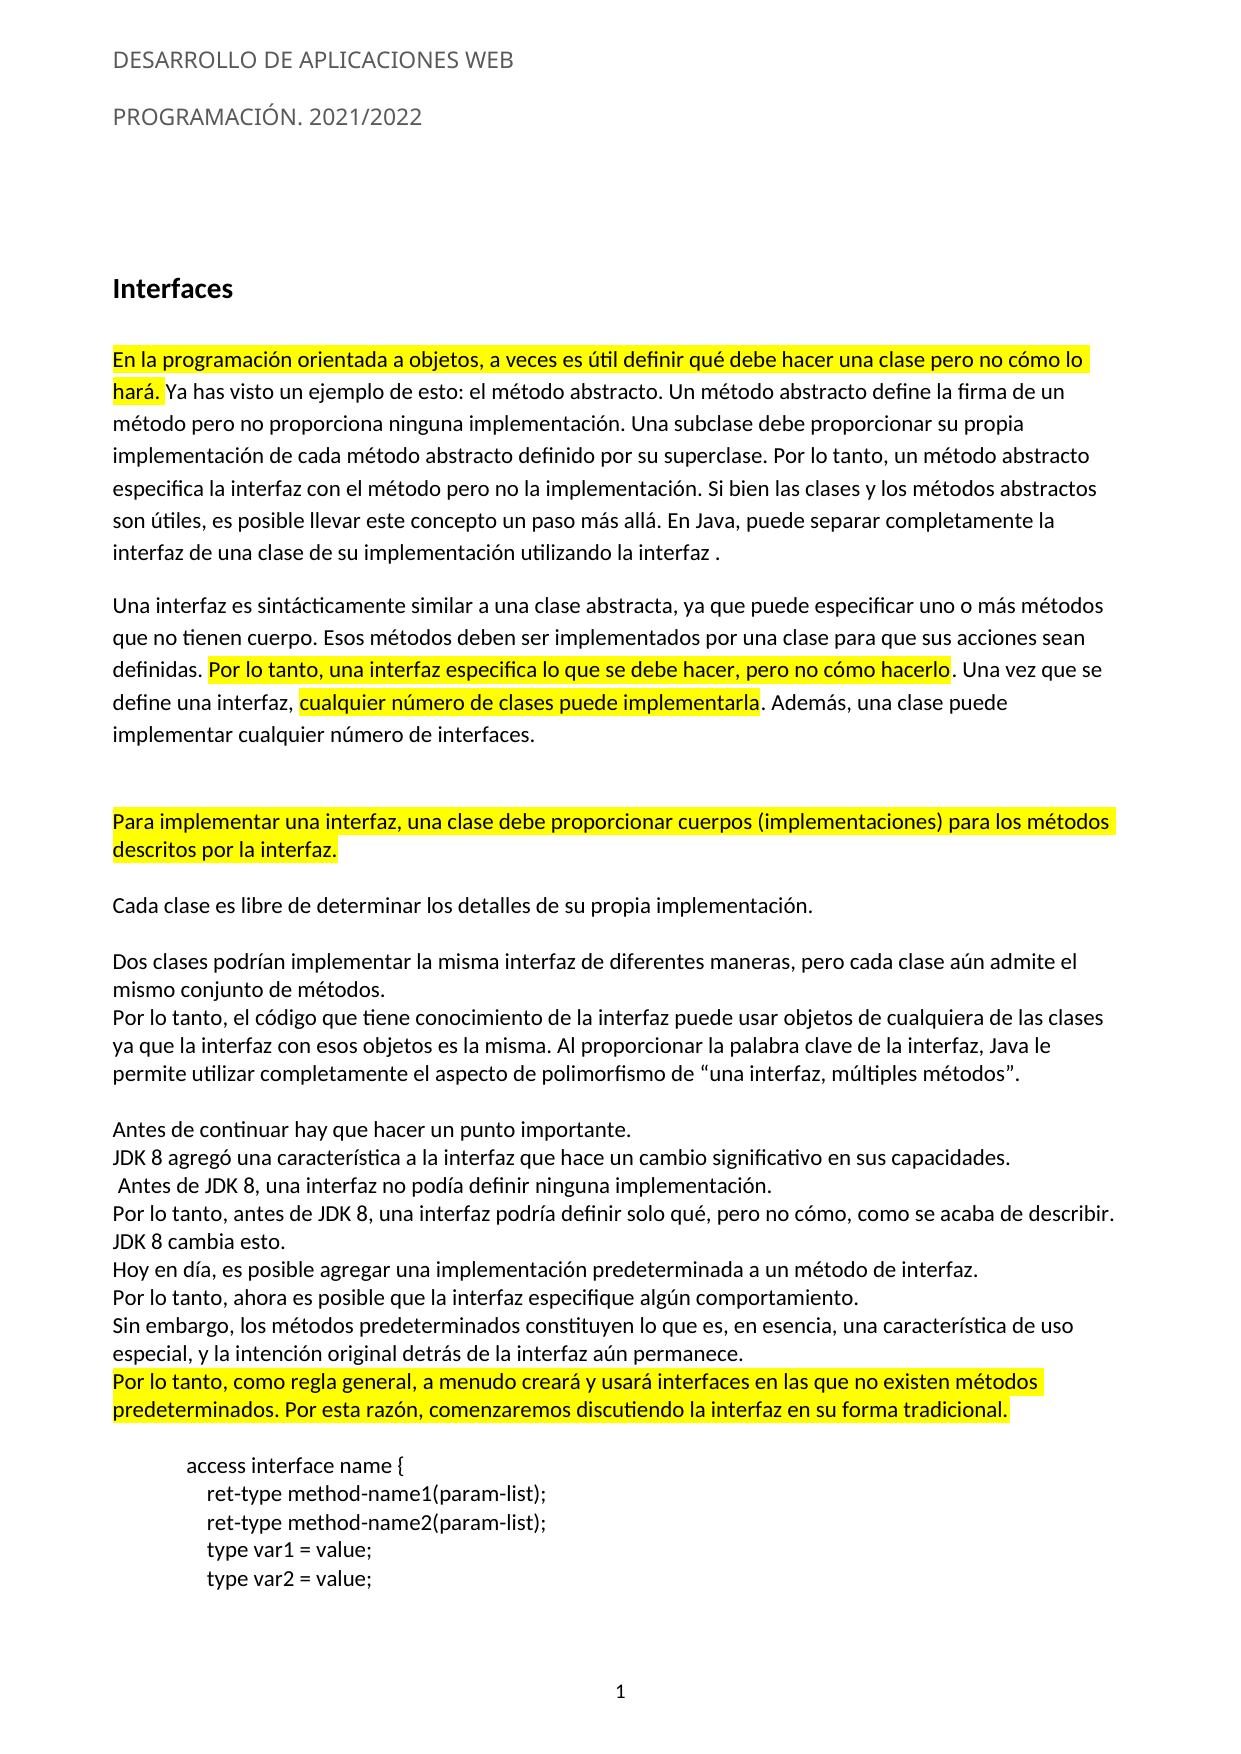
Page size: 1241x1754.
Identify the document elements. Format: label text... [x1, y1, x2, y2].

text Sin embargo, los métodos predeterminados constituyen lo que es, en esencia, una característica de uso especial, y la intención original detrás de la interfaz aún permanece. [112, 1311, 1128, 1367]
text Antes de continuar hay que hacer un punto importante. [112, 1115, 1128, 1143]
text Hoy en día, es posible agregar una implementación predeterminada a un método de interfaz. [112, 1255, 1128, 1283]
text Por lo tanto, como regla general, a menudo creará y usará interfaces en las que no existen métodos predeterminados. Por esta razón, comenzaremos discutiendo la interfaz en su forma tradicional. [112, 1367, 1128, 1423]
text type var1 = value; [186, 1536, 1128, 1564]
text Una interfaz es sintácticamente similar a una clase abstracta, ya que puede especificar uno o más métodos que no tienen cuerpo. Esos métodos deben ser implementados por una clase para que sus acciones sean definidas. Por lo tanto, una interfaz especifica lo que se debe hacer, pero no cómo hacerlo. Una vez que se define una interfaz, cualquier número de clases puede implementarla. Además, una clase puede implementar cualquier número de interfaces. [112, 591, 1128, 748]
text ret-type method-name2(param-list); [186, 1508, 1128, 1536]
text Por lo tanto, el código que tiene conocimiento de la interfaz puede usar objetos de cualquiera de las clases ya que la interfaz con esos objetos es la misma. Al proporcionar la palabra clave de la interfaz, Java le permite utilizar completamente el aspecto de polimorfismo de “una interfaz, múltiples métodos”. [112, 1003, 1128, 1087]
text access interface name { [186, 1452, 1128, 1479]
text Interfaces [112, 268, 1128, 305]
text Por lo tanto, ahora es posible que la interfaz especifique algún comportamiento. [112, 1283, 1128, 1311]
text ret-type method-name1(param-list); [186, 1479, 1128, 1508]
text Cada clase es libre de determinar los detalles de su propia implementación. [112, 891, 1128, 919]
text Por lo tanto, antes de JDK 8, una interfaz podría definir solo qué, pero no cómo, como se acaba de describir. JDK 8 cambia esto. [112, 1199, 1128, 1255]
text Dos clases podrían implementar la misma interfaz de diferentes maneras, pero cada clase aún admite el mismo conjunto de métodos. [112, 947, 1128, 1003]
text type var2 = value; [186, 1564, 1128, 1592]
text En la programación orientada a objetos, a veces es útil definir qué debe hacer una clase pero no cómo lo hará. Ya has visto un ejemplo de esto: el método abstracto. Un método abstracto define la firma de un método pero no proporciona ninguna implementación. Una subclase debe proporcionar su propia implementación de cada método abstracto definido por su superclase. Por lo tanto, un método abstracto especifica la interfaz con el método pero no la implementación. Si bien las clases y los métodos abstractos son útiles, es posible llevar este concepto un paso más allá. En Java, puede separar completamente la interfaz de una clase de su implementación utilizando la interfaz . [112, 345, 1128, 566]
text JDK 8 agregó una característica a la interfaz que hace un cambio significativo en sus capacidades. [112, 1143, 1128, 1171]
text Para implementar una interfaz, una clase debe proporcionar cuerpos (implementaciones) para los métodos descritos por la interfaz. [112, 807, 1128, 863]
text Antes de JDK 8, una interfaz no podía definir ninguna implementación. [112, 1171, 1128, 1199]
